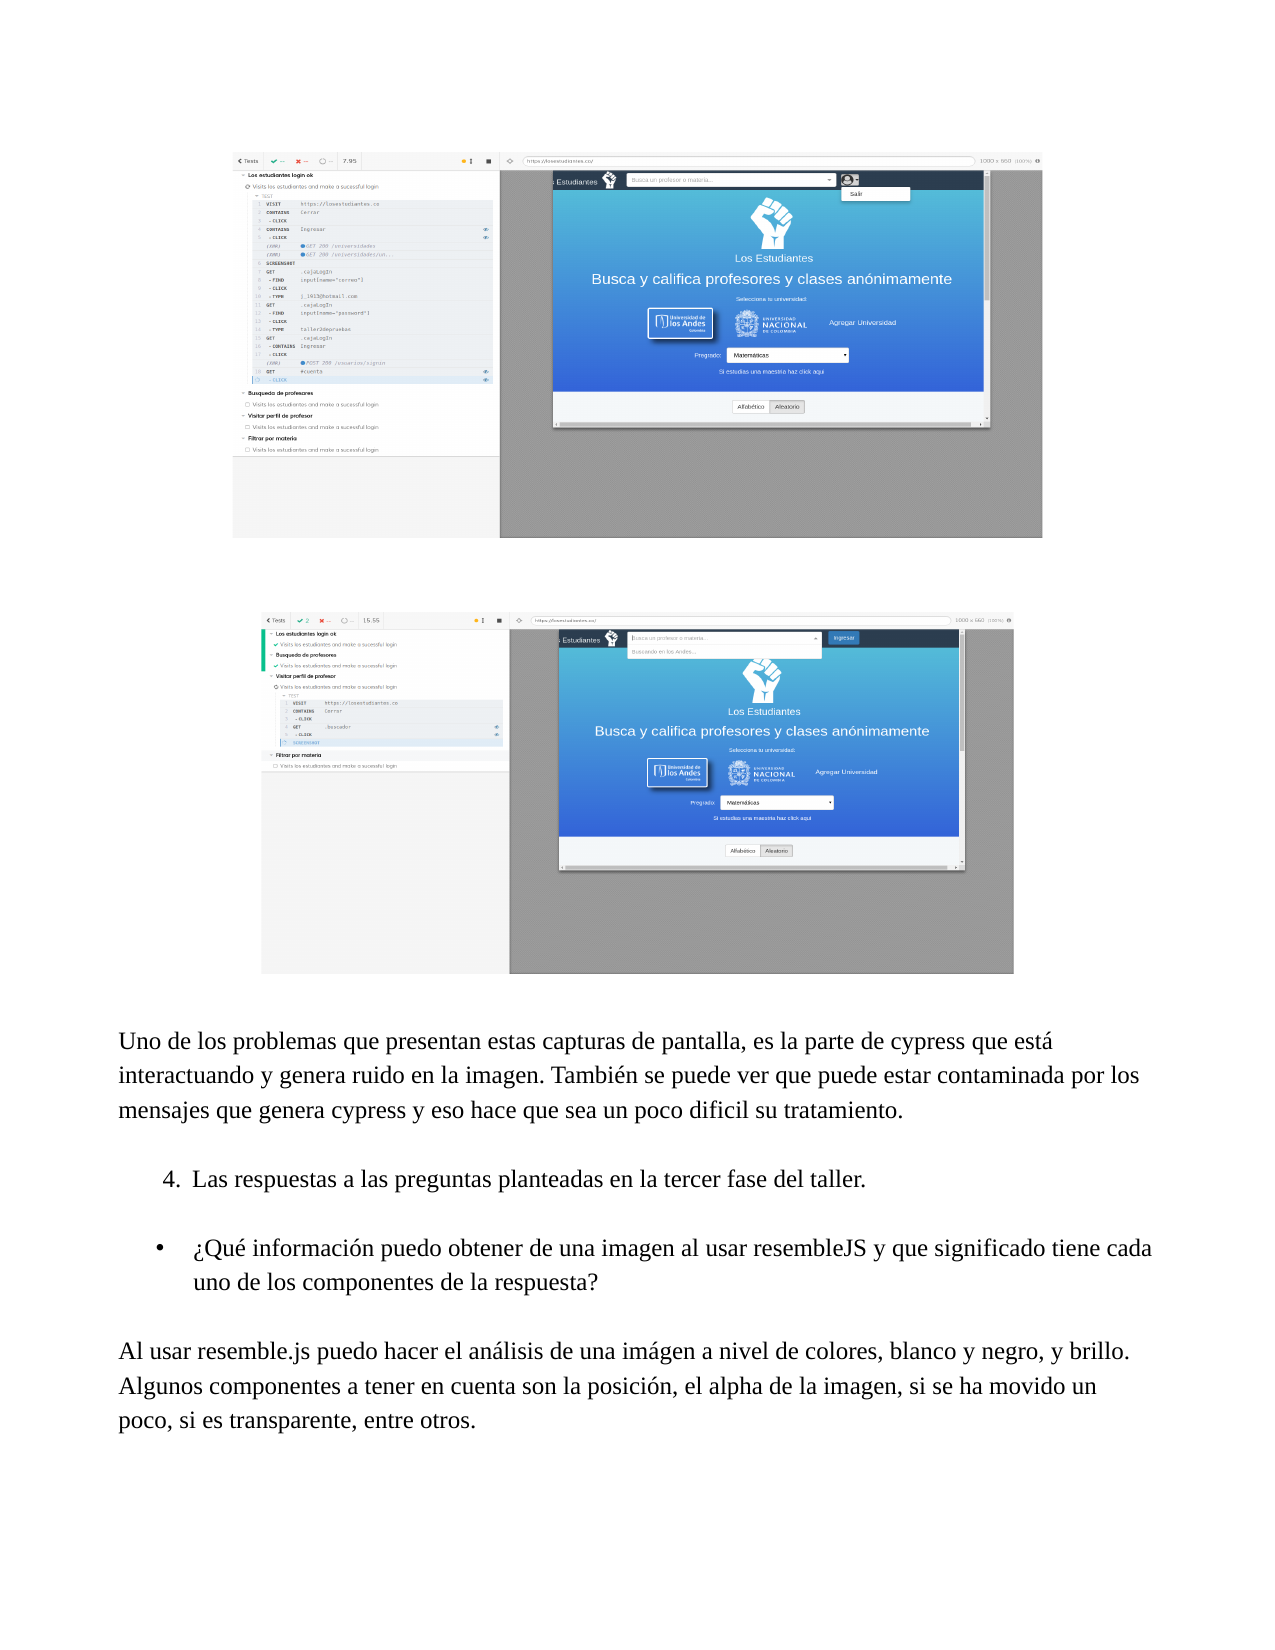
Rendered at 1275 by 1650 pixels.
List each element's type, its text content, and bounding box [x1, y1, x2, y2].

picture [261, 612, 1014, 974]
list Las respuestas a las preguntas planteadas en la tercer fase del taller. [162, 1164, 1157, 1193]
text Al usar resemble.js puedo hacer el análisis de una imágen a nivel de colores, blanco y negro, y brillo. Algunos componentes a tener en cuenta son la posición, el alpha de la imagen, si se ha movido un poco, si es transparente, entre otros. [118, 1336, 1157, 1434]
list ¿Qué información puedo obtener de una imagen al usar resembleJS y que significado tiene cada uno de los componentes de la respuesta? [156, 1233, 1157, 1296]
text Uno de los problemas que presentan estas capturas de pantalla, es la parte de cypress que está interactuando y genera ruido en la imagen. También se puede ver que puede estar contaminada por los mensajes que genera cypress y eso hace que sea un poco dificil su tratamiento. [118, 1026, 1157, 1124]
picture [232, 152, 1043, 538]
